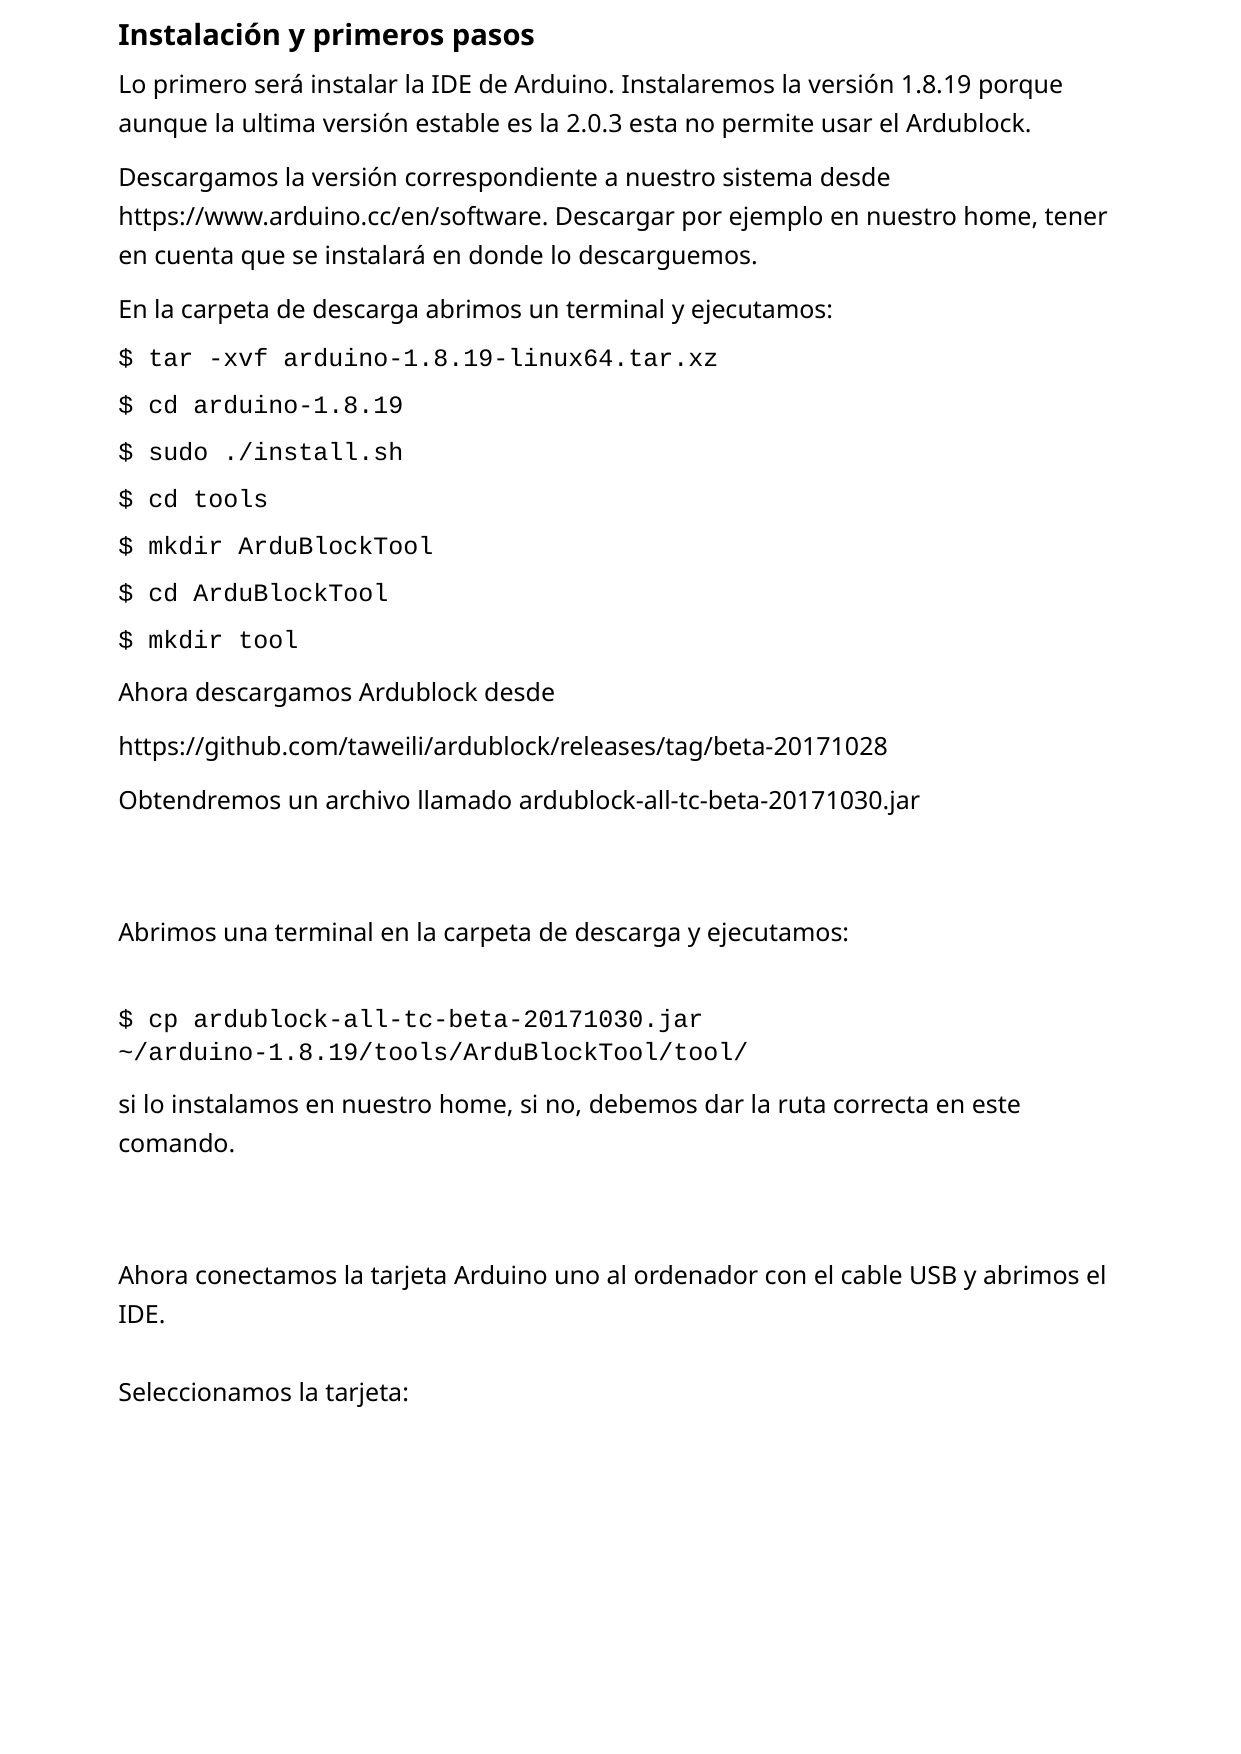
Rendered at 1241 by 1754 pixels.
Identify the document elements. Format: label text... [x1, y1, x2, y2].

text $ cd ArduBlockTool [118, 581, 1122, 609]
text $ sudo ./install.sh [118, 440, 1122, 468]
text https://github.com/taweili/ardublock/releases/tag/beta-20171028 [118, 729, 1122, 763]
text $ tar -xvf arduino-1.8.19-linux64.tar.xz [118, 346, 1122, 374]
text Obtendremos un archivo llamado ardublock-all-tc-beta-20171030.jar [118, 783, 1122, 817]
text Descargamos la versión correspondiente a nuestro sistema desde https://www.arduino.cc/en/software. Descargar por ejemplo en nuestro home, tener en cuenta que se instalará en donde lo descarguemos. [118, 160, 1122, 272]
text $ mkdir ArduBlockTool [118, 534, 1122, 562]
text $ mkdir tool [118, 628, 1122, 656]
subtitle Instalación y primeros pasos [118, 14, 1122, 54]
text si lo instalamos en nuestro home, si no, debemos dar la ruta correcta en este comando. [118, 1086, 1122, 1159]
text Ahora conectamos la tarjeta Arduino uno al ordenador con el cable USB y abrimos el IDE. Seleccionamos la tarjeta: [118, 1179, 1122, 1409]
text Abrimos una terminal en la carpeta de descarga y ejecutamos: [118, 836, 1122, 949]
text $ cd arduino-1.8.19 [118, 393, 1122, 421]
text Lo primero será instalar la IDE de Arduino. Instalaremos la versión 1.8.19 porque aunque la ultima versión estable es la 2.0.3 esta no permite usar el Ardublock. [118, 67, 1122, 140]
text $ cd tools [118, 487, 1122, 515]
text Ahora descargamos Ardublock desde [118, 675, 1122, 709]
text $ cp ardublock-all-tc-beta-20171030.jar ~/arduino-1.8.19/tools/ArduBlockTool/tool/ [118, 968, 1122, 1067]
text En la carpeta de descarga abrimos un terminal y ejecutamos: [118, 292, 1122, 326]
